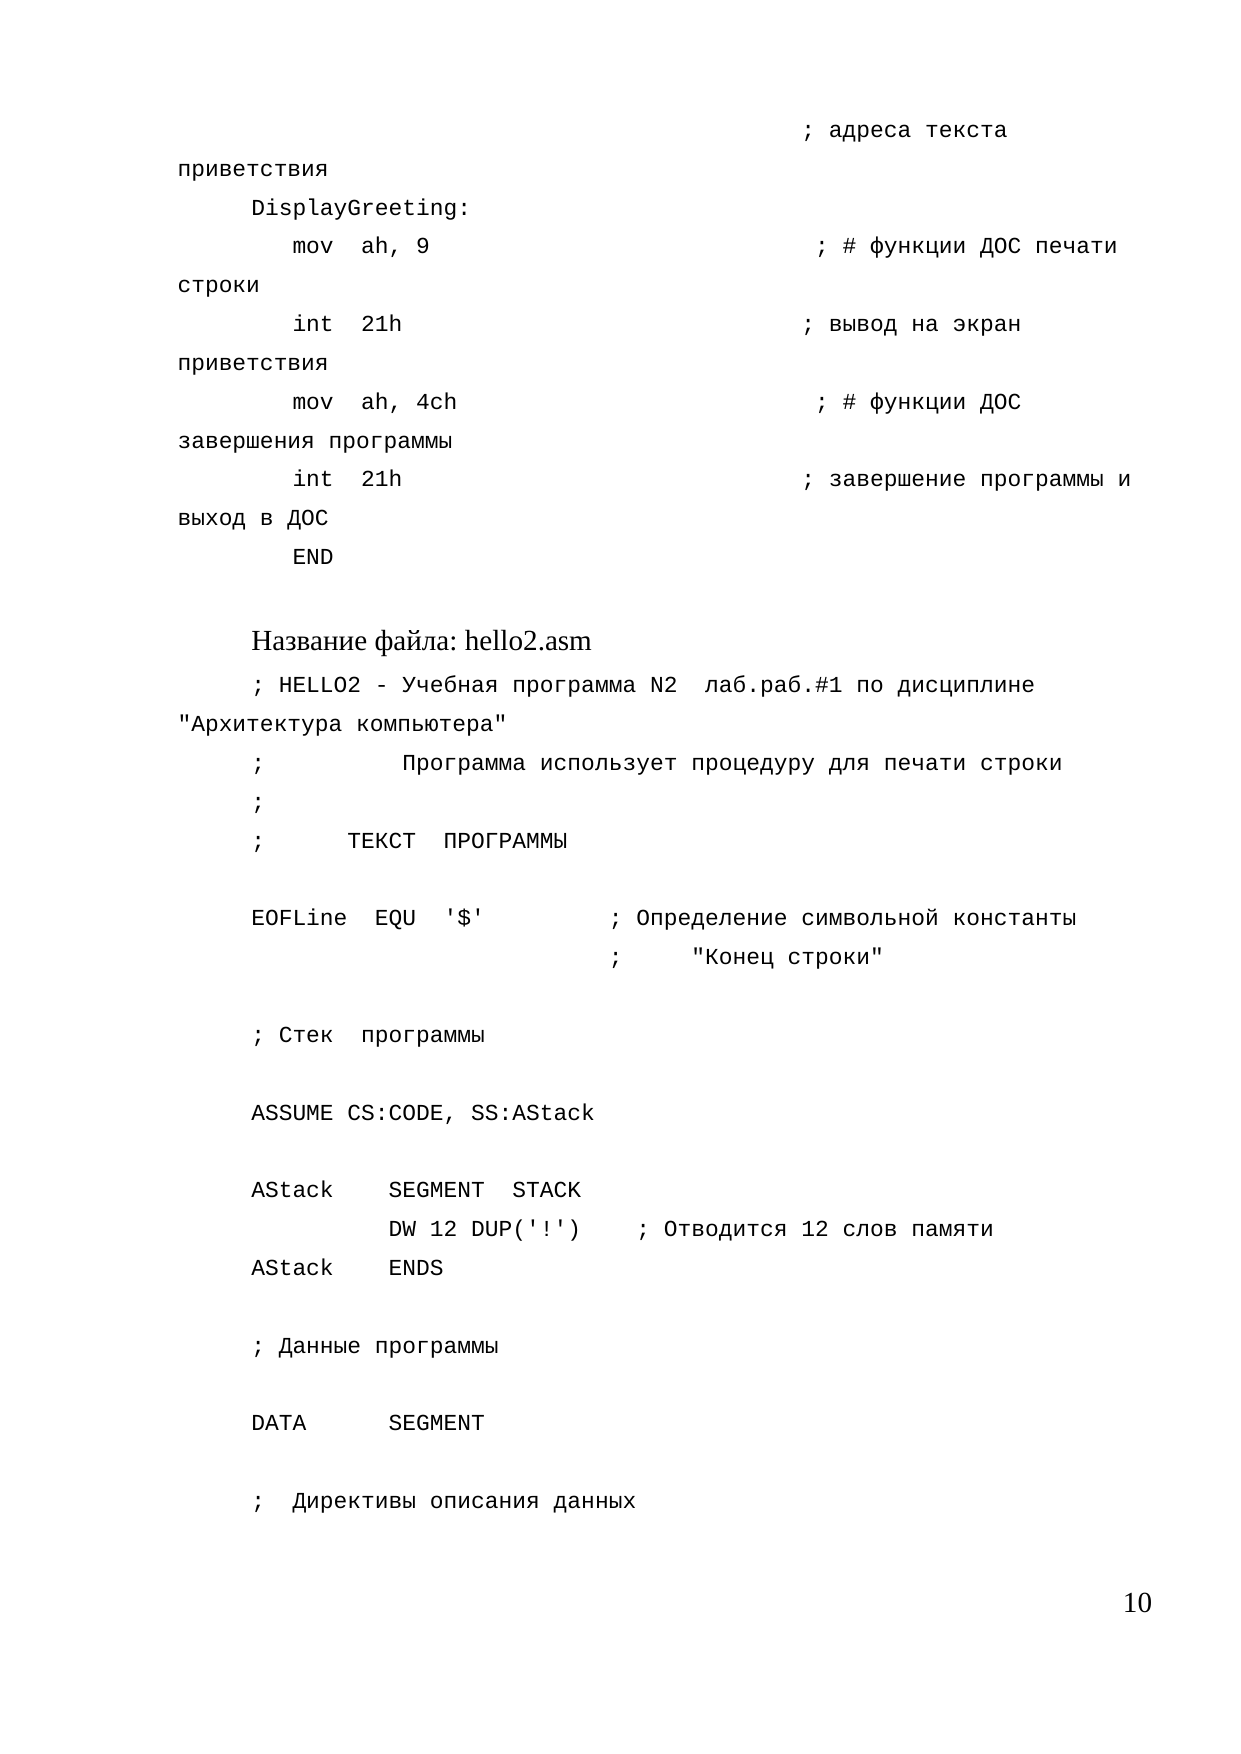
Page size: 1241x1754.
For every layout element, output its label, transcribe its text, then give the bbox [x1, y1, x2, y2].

text Название файла: hello2.asm [177, 623, 1152, 657]
text ; HELLO2 - Учебная программа N2 лаб.раб.#1 по дисциплине "Архитектура компьютера" [177, 673, 1152, 738]
text DisplayGreeting: [177, 196, 1152, 222]
text END [177, 546, 1152, 571]
text mov ah, 4ch ; # функции ДОС завершения программы [177, 390, 1152, 455]
text ; Программа использует процедуру для печати строки [177, 751, 1152, 777]
text ; адреса текста приветствия [177, 118, 1152, 183]
text DW 12 DUP('!') ; Отводится 12 слов памяти [177, 1217, 1152, 1243]
text AStack ENDS [177, 1256, 1152, 1282]
text ; [177, 790, 1152, 816]
text mov ah, 9 ; # функции ДОС печати строки [177, 235, 1152, 299]
text ; ТЕКСТ ПРОГРАММЫ [177, 829, 1152, 855]
text int 21h ; вывод на экран приветствия [177, 312, 1152, 377]
text int 21h ; завершение программы и выход в ДОС [177, 468, 1152, 533]
text DATA SEGMENT [177, 1412, 1152, 1438]
text ; Директивы описания данных [177, 1489, 1152, 1515]
text AStack SEGMENT STACK [177, 1179, 1152, 1204]
text ; Стек программы [177, 1023, 1152, 1049]
text ASSUME CS:CODE, SS:AStack [177, 1101, 1152, 1127]
text ; Данные программы [177, 1334, 1152, 1360]
text ; "Конец строки" [177, 946, 1152, 971]
text EOFLine EQU '$' ; Определение символьной константы [177, 907, 1152, 933]
